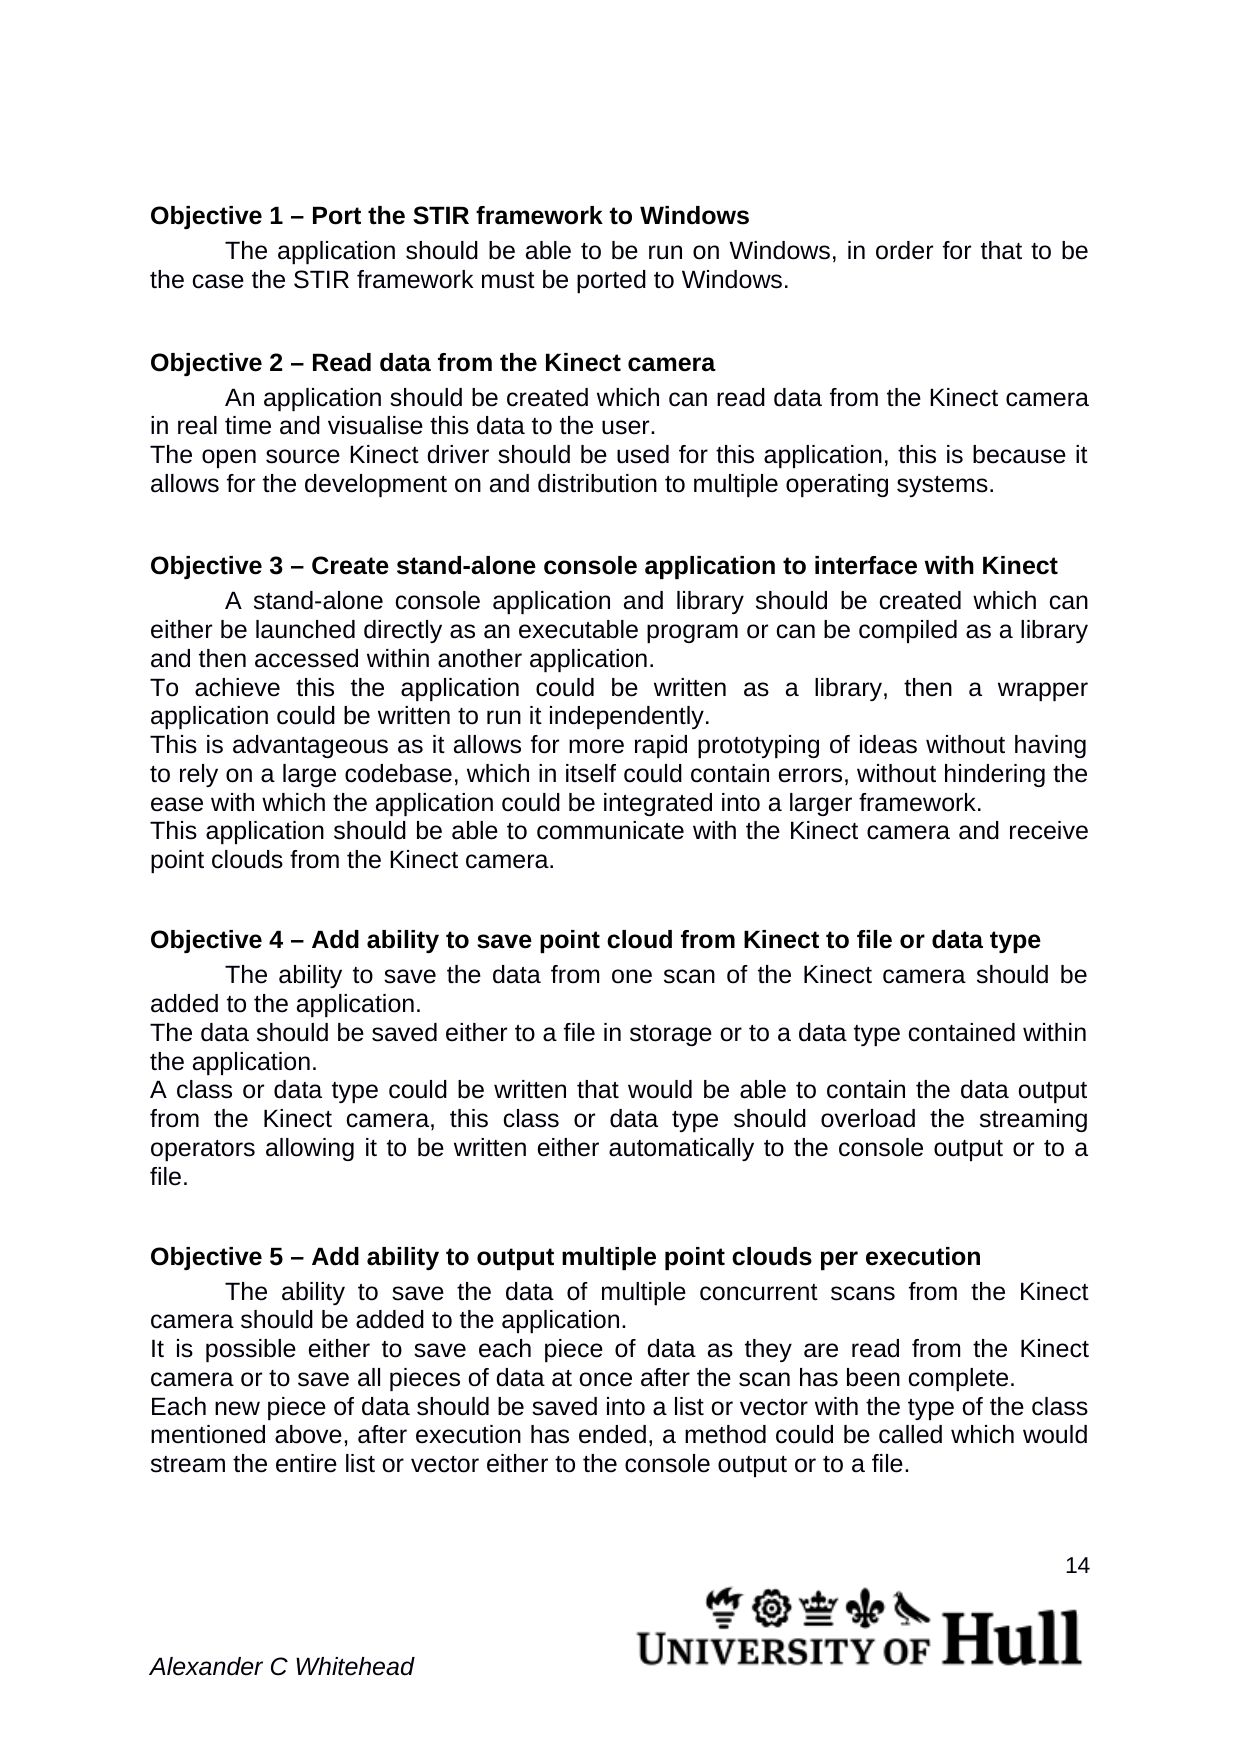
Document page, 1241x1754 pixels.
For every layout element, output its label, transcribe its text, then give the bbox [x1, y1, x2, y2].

subtitle Objective 1 – Port the STIR framework to Windows [150, 201, 1090, 230]
subtitle Objective 5 – Add ability to output multiple point clouds per execution [150, 1242, 1090, 1270]
text This is advantageous as it allows for more rapid prototyping of ideas without having to rely on a large codebase, which in itself could contain errors, without hindering the ease with which the application could be integrated into a larger framework. [150, 730, 1090, 816]
subtitle Objective 3 – Create stand-alone console application to interface with Kinect [150, 551, 1090, 580]
text This application should be able to communicate with the Kinect camera and receive point clouds from the Kinect camera. [150, 816, 1090, 874]
text To achieve this the application could be written as a library, then a wrapper application could be written to run it independently. [150, 673, 1090, 730]
text The open source Kinect driver should be used for this application, this is because it allows for the development on and distribution to multiple operating systems. [150, 440, 1090, 498]
picture [630, 1578, 1091, 1675]
text An application should be created which can read data from the Kinect camera in real time and visualise this data to the user. [150, 383, 1090, 440]
text The data should be saved either to a file in storage or to a data type contained within the application. [150, 1018, 1090, 1075]
text A stand-alone console application and library should be created which can either be launched directly as an executable program or can be compiled as a library and then accessed within another application. [150, 586, 1090, 673]
subtitle Objective 2 – Read data from the Kinect camera [150, 348, 1090, 376]
text The ability to save the data of multiple concurrent scans from the Kinect camera should be added to the application. [150, 1277, 1090, 1334]
text The ability to save the data from one scan of the Kinect camera should be added to the application. [150, 960, 1090, 1018]
text Each new piece of data should be saved into a list or vector with the type of the class mentioned above, after execution has ended, a method could be called which would stream the entire list or vector either to the console output or to a file. [150, 1392, 1090, 1478]
text The application should be able to be run on Windows, in order for that to be the case the STIR framework must be ported to Windows. [150, 236, 1090, 294]
text It is possible either to save each piece of data as they are read from the Kinect camera or to save all pieces of data at once after the scan has been complete. [150, 1334, 1090, 1392]
text A class or data type could be written that would be able to contain the data output from the Kinect camera, this class or data type should overload the streaming operators allowing it to be written either automatically to the console output or to a file. [150, 1075, 1090, 1190]
subtitle Objective 4 – Add ability to save point cloud from Kinect to file or data type [150, 925, 1090, 954]
